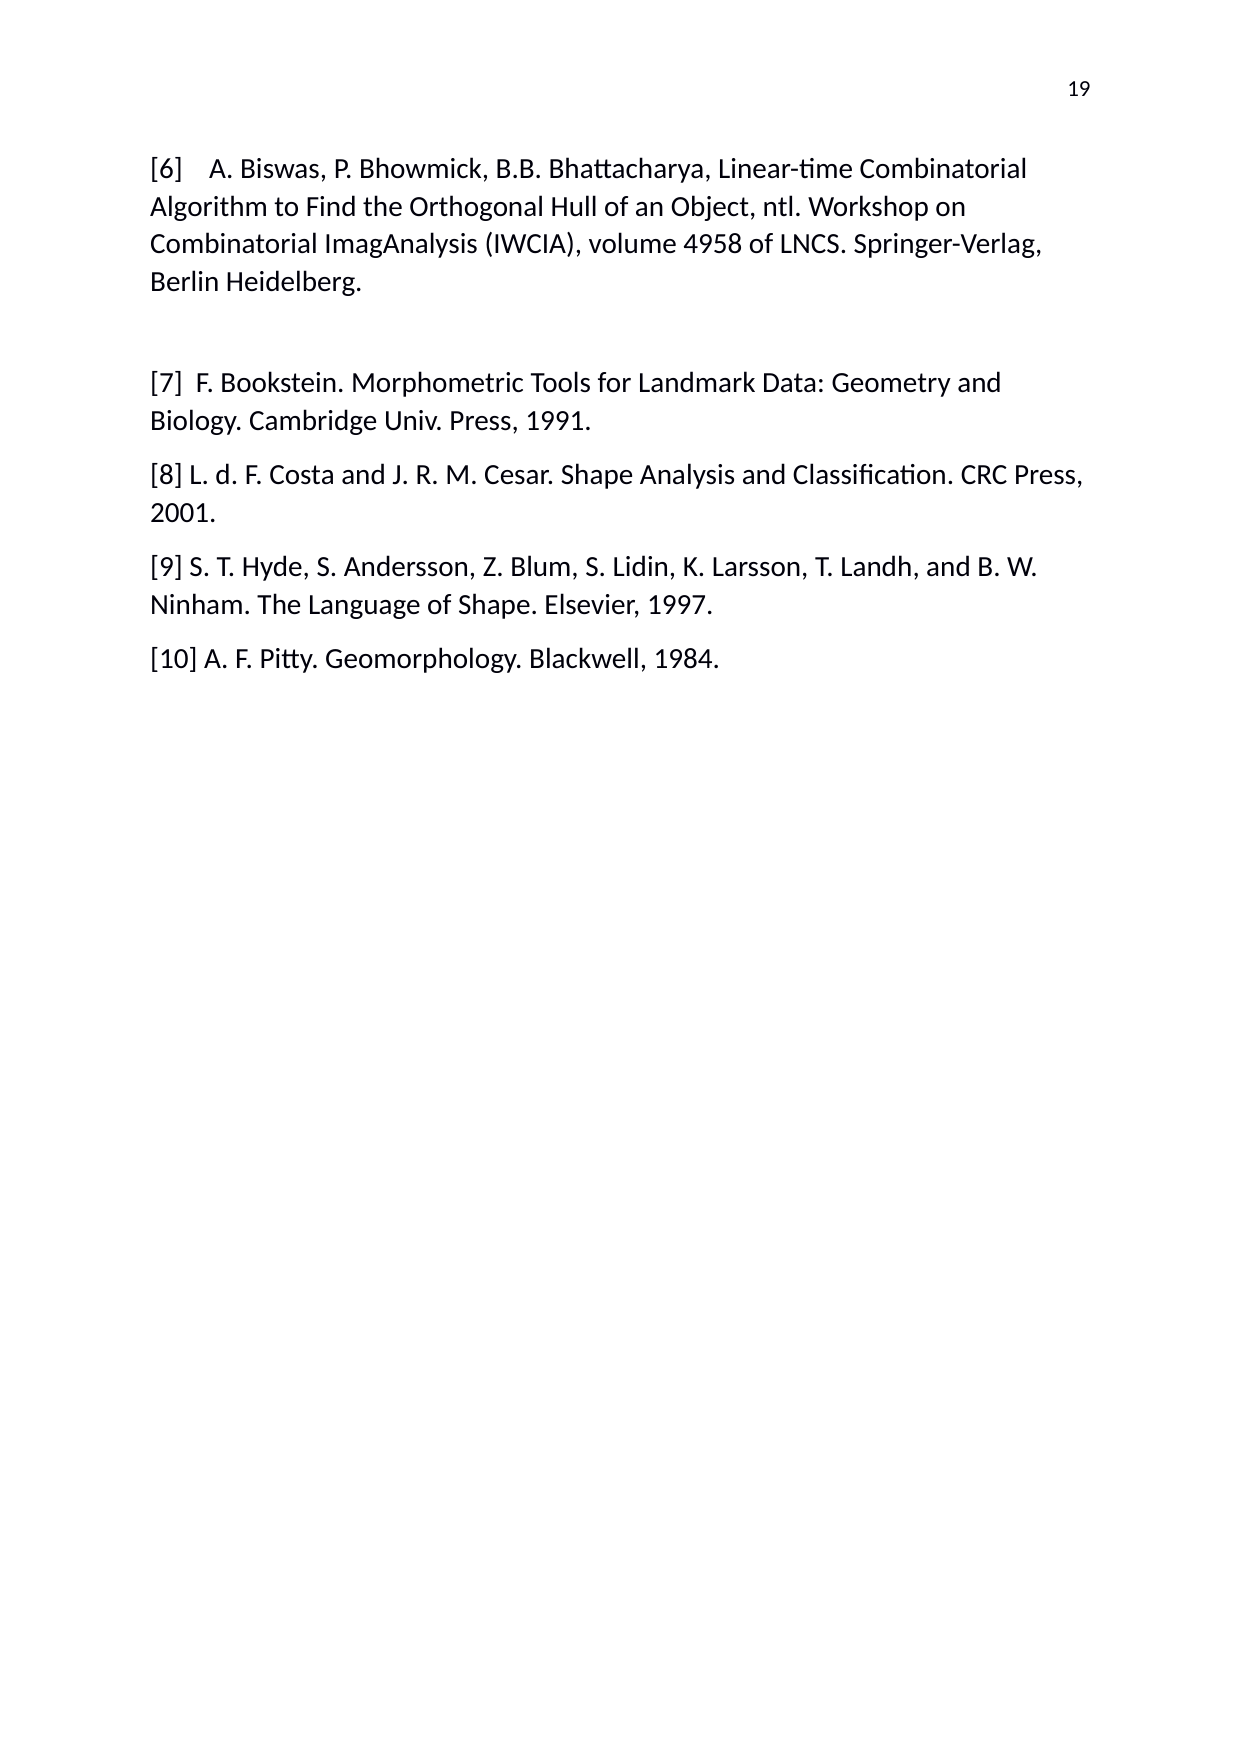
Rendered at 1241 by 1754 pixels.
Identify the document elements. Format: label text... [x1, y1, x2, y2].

text [9] S. T. Hyde, S. Andersson, Z. Blum, S. Lidin, K. Larsson, T. Landh, and B. W. Ninham. The Language of Shape. Elsevier, 1997. [150, 548, 1090, 621]
text [8] L. d. F. Costa and J. R. M. Cesar. Shape Analysis and Classification. CRC Press, 2001. [150, 456, 1090, 529]
text [7] F. Bookstein. Morphometric Tools for Landmark Data: Geometry and Biology. Cambridge Univ. Press, 1991. [150, 364, 1090, 437]
text [10] A. F. Pitty. Geomorphology. Blackwell, 1984. [150, 640, 1090, 676]
text [6] A. Biswas, P. Bhowmick, B.B. Bhattacharya, Linear-time Combinatorial Algorithm to Find the Orthogonal Hull of an Object, ntl. Workshop on Combinatorial ImagAnalysis (IWCIA), volume 4958 of LNCS. Springer-Verlag, Berlin Heidelberg. [150, 150, 1090, 299]
